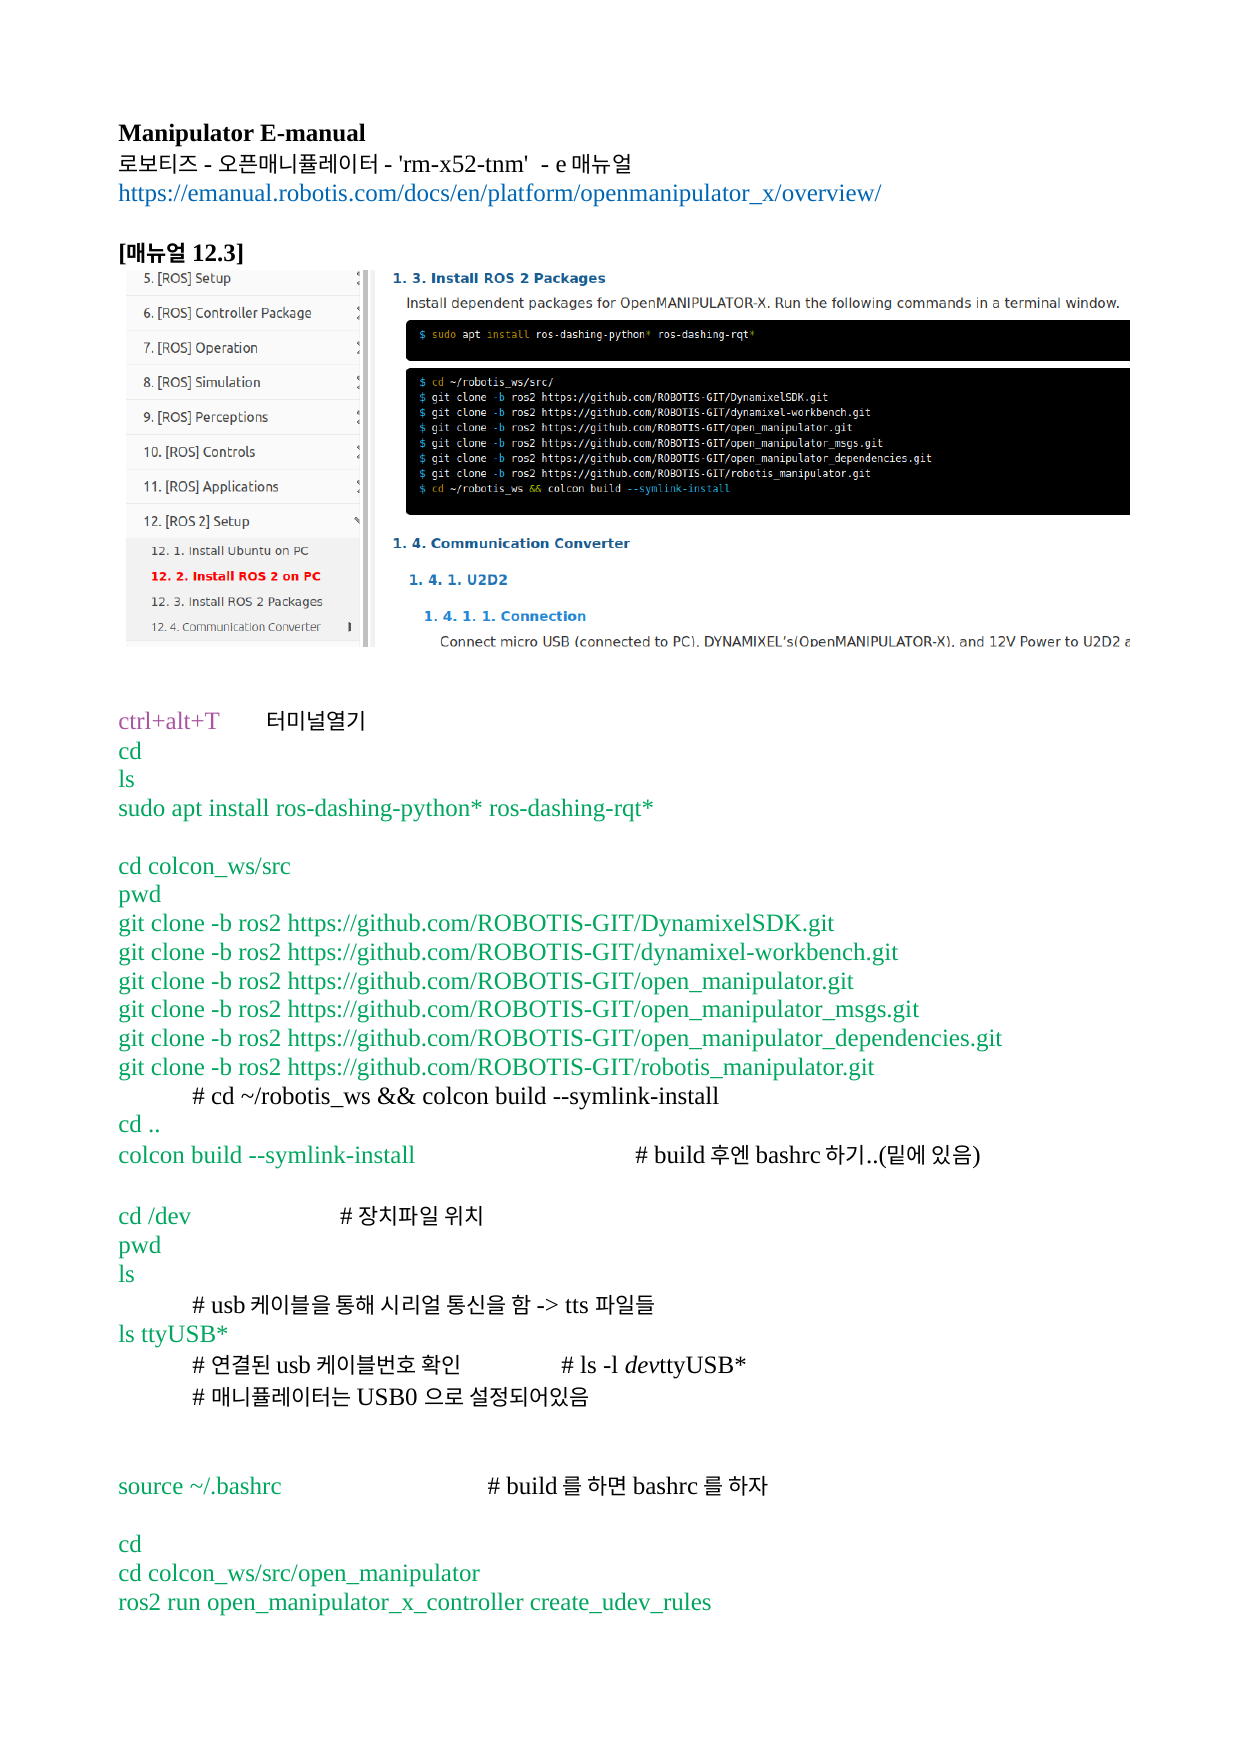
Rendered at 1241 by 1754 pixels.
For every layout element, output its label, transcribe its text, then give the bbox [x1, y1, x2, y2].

text Manipulator E-manual [118, 118, 1122, 147]
text 로보티즈 - 오픈매니퓰레이터 - 'rm-x52-tnm' - e매뉴얼 [118, 147, 1122, 178]
text cd [118, 1529, 1122, 1558]
text ls ttyUSB* [118, 1319, 1122, 1348]
text # usb케이블을 통해 시리얼 통신을 함 -> tts 파일들 [118, 1288, 1122, 1319]
text cd [118, 736, 1122, 764]
text source ~/.bashrc # build를 하면 bashrc를 하자 [118, 1469, 1122, 1501]
text ros2 run open_manipulator_x_controller create_udev_rules [118, 1587, 1122, 1616]
text git clone -b ros2 https://github.com/ROBOTIS-GIT/dynamixel-workbench.git [118, 937, 1122, 966]
text ls [118, 764, 1122, 793]
picture [126, 270, 1130, 647]
text sudo apt install ros-dashing-python* ros-dashing-rqt* [118, 793, 1122, 822]
text # 연결된 usb케이블번호 확인 # ls -l devttyUSB* [118, 1348, 1122, 1380]
text colcon build --symlink-install # build후엔 bashrc하기..(밑에 있음) [118, 1138, 1122, 1170]
text git clone -b ros2 https://github.com/ROBOTIS-GIT/open_manipulator_msgs.git [118, 994, 1122, 1023]
text pwd [118, 1230, 1122, 1259]
text ctrl+alt+T 터미널열기 [118, 704, 1122, 736]
text # 매니퓰레이터는 USB0 으로 설정되어있음 [118, 1380, 1122, 1412]
text git clone -b ros2 https://github.com/ROBOTIS-GIT/open_manipulator_dependencies.git [118, 1023, 1122, 1052]
text cd colcon_ws/src [118, 851, 1122, 879]
text cd .. [118, 1109, 1122, 1138]
text ls [118, 1259, 1122, 1288]
text git clone -b ros2 https://github.com/ROBOTIS-GIT/robotis_manipulator.git [118, 1052, 1122, 1081]
text git clone -b ros2 https://github.com/ROBOTIS-GIT/DynamixelSDK.git [118, 908, 1122, 937]
text pwd [118, 879, 1122, 908]
text # cd ~/robotis_ws && colcon build --symlink-install [118, 1081, 1122, 1109]
text cd colcon_ws/src/open_manipulator [118, 1558, 1122, 1587]
text git clone -b ros2 https://github.com/ROBOTIS-GIT/open_manipulator.git [118, 966, 1122, 994]
text https://emanual.robotis.com/docs/en/platform/openmanipulator_x/overview/ [118, 178, 1122, 207]
text cd /dev # 장치파일 위치 [118, 1199, 1122, 1230]
text [매뉴얼 12.3] [118, 236, 1122, 268]
